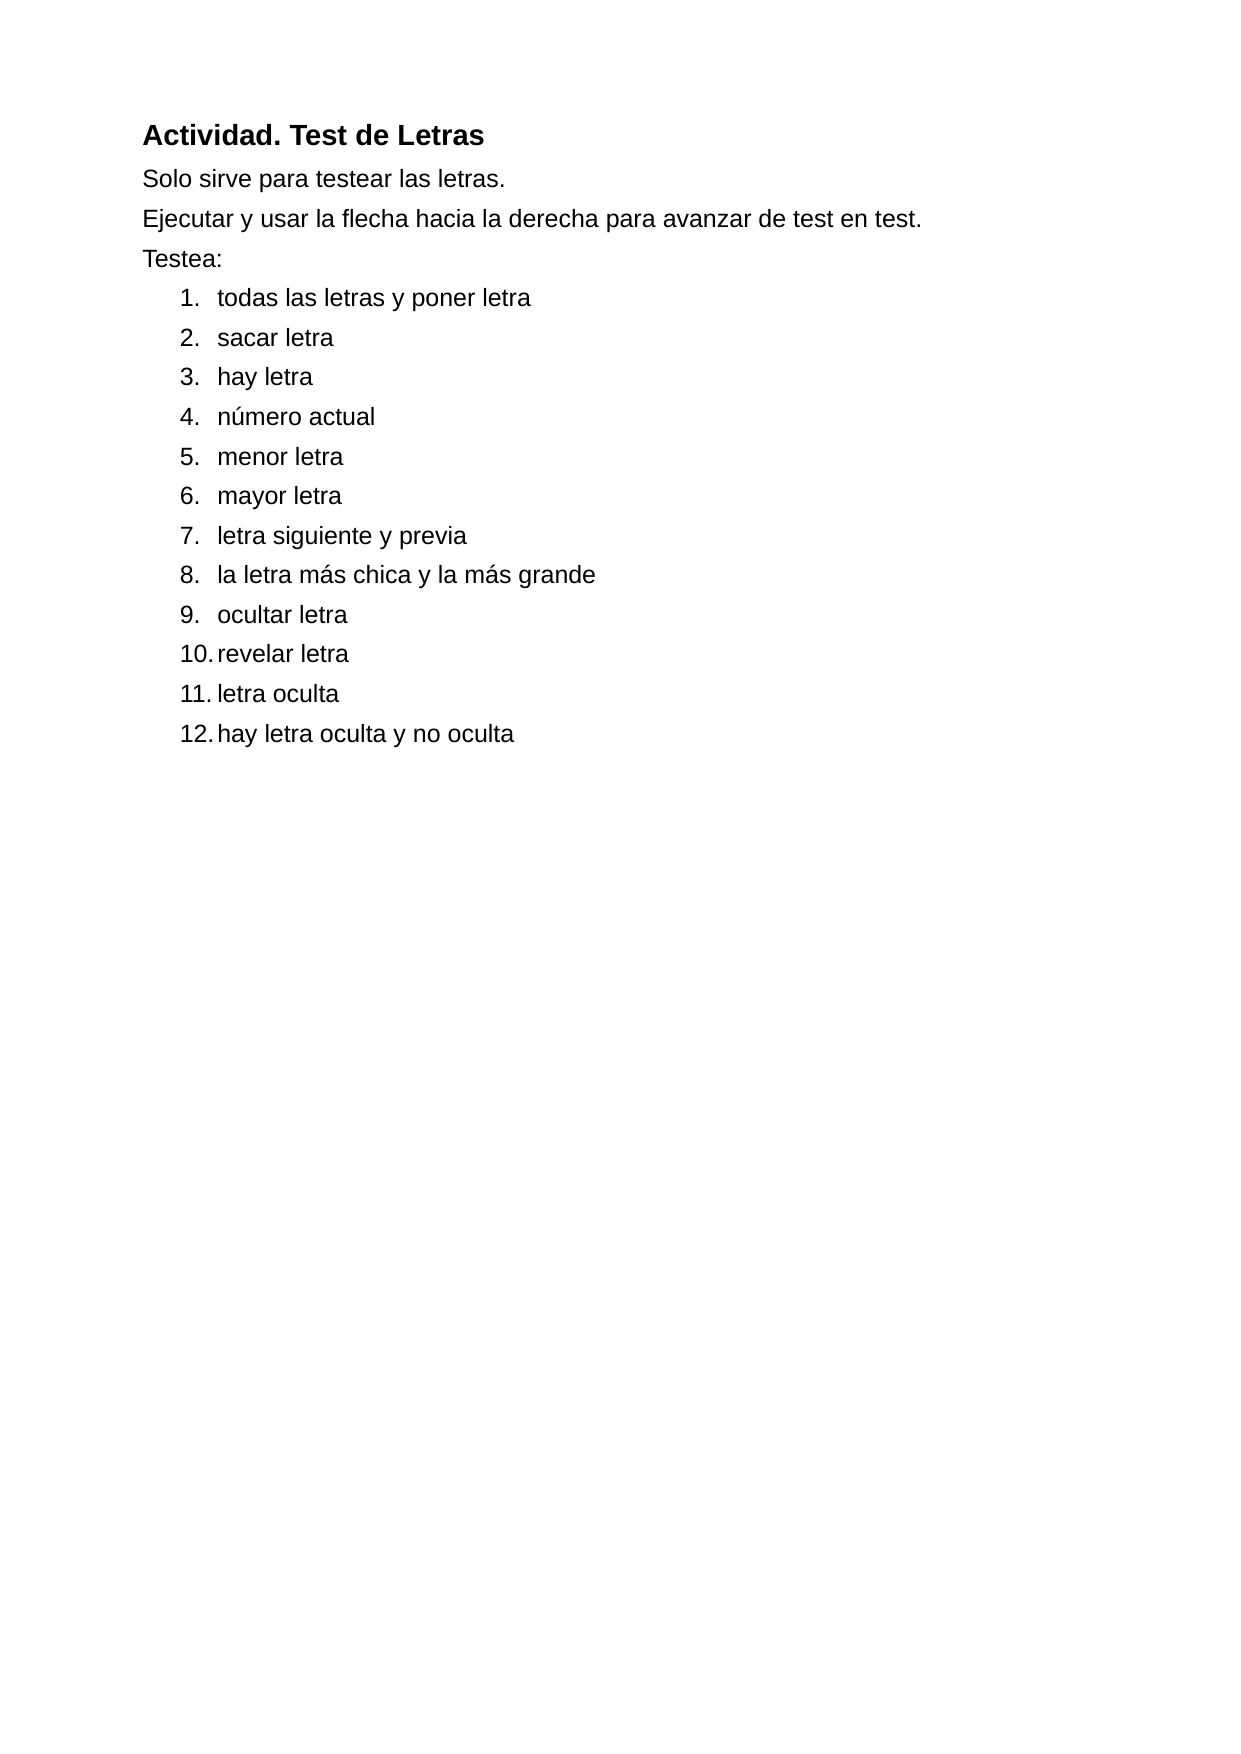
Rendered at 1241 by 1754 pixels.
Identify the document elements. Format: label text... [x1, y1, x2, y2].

list letra siguiente y previa [179, 521, 1087, 549]
list número actual [179, 402, 1087, 431]
list ocultar letra [179, 600, 1087, 628]
text Testea: [142, 243, 1087, 272]
text Solo sirve para testear las letras. [142, 164, 1087, 193]
list menor letra [179, 441, 1087, 470]
list sacar letra [179, 323, 1087, 351]
list la letra más chica y la más grande [179, 560, 1087, 589]
text Ejecutar y usar la flecha hacia la derecha para avanzar de test en test. [142, 204, 1087, 233]
list hay letra [179, 362, 1087, 391]
text Actividad. Test de Letras [142, 118, 1087, 152]
list letra oculta [179, 679, 1087, 708]
list revelar letra [179, 639, 1087, 668]
list todas las letras y poner letra [179, 283, 1087, 312]
list hay letra oculta y no oculta [179, 718, 1087, 747]
list mayor letra [179, 481, 1087, 510]
